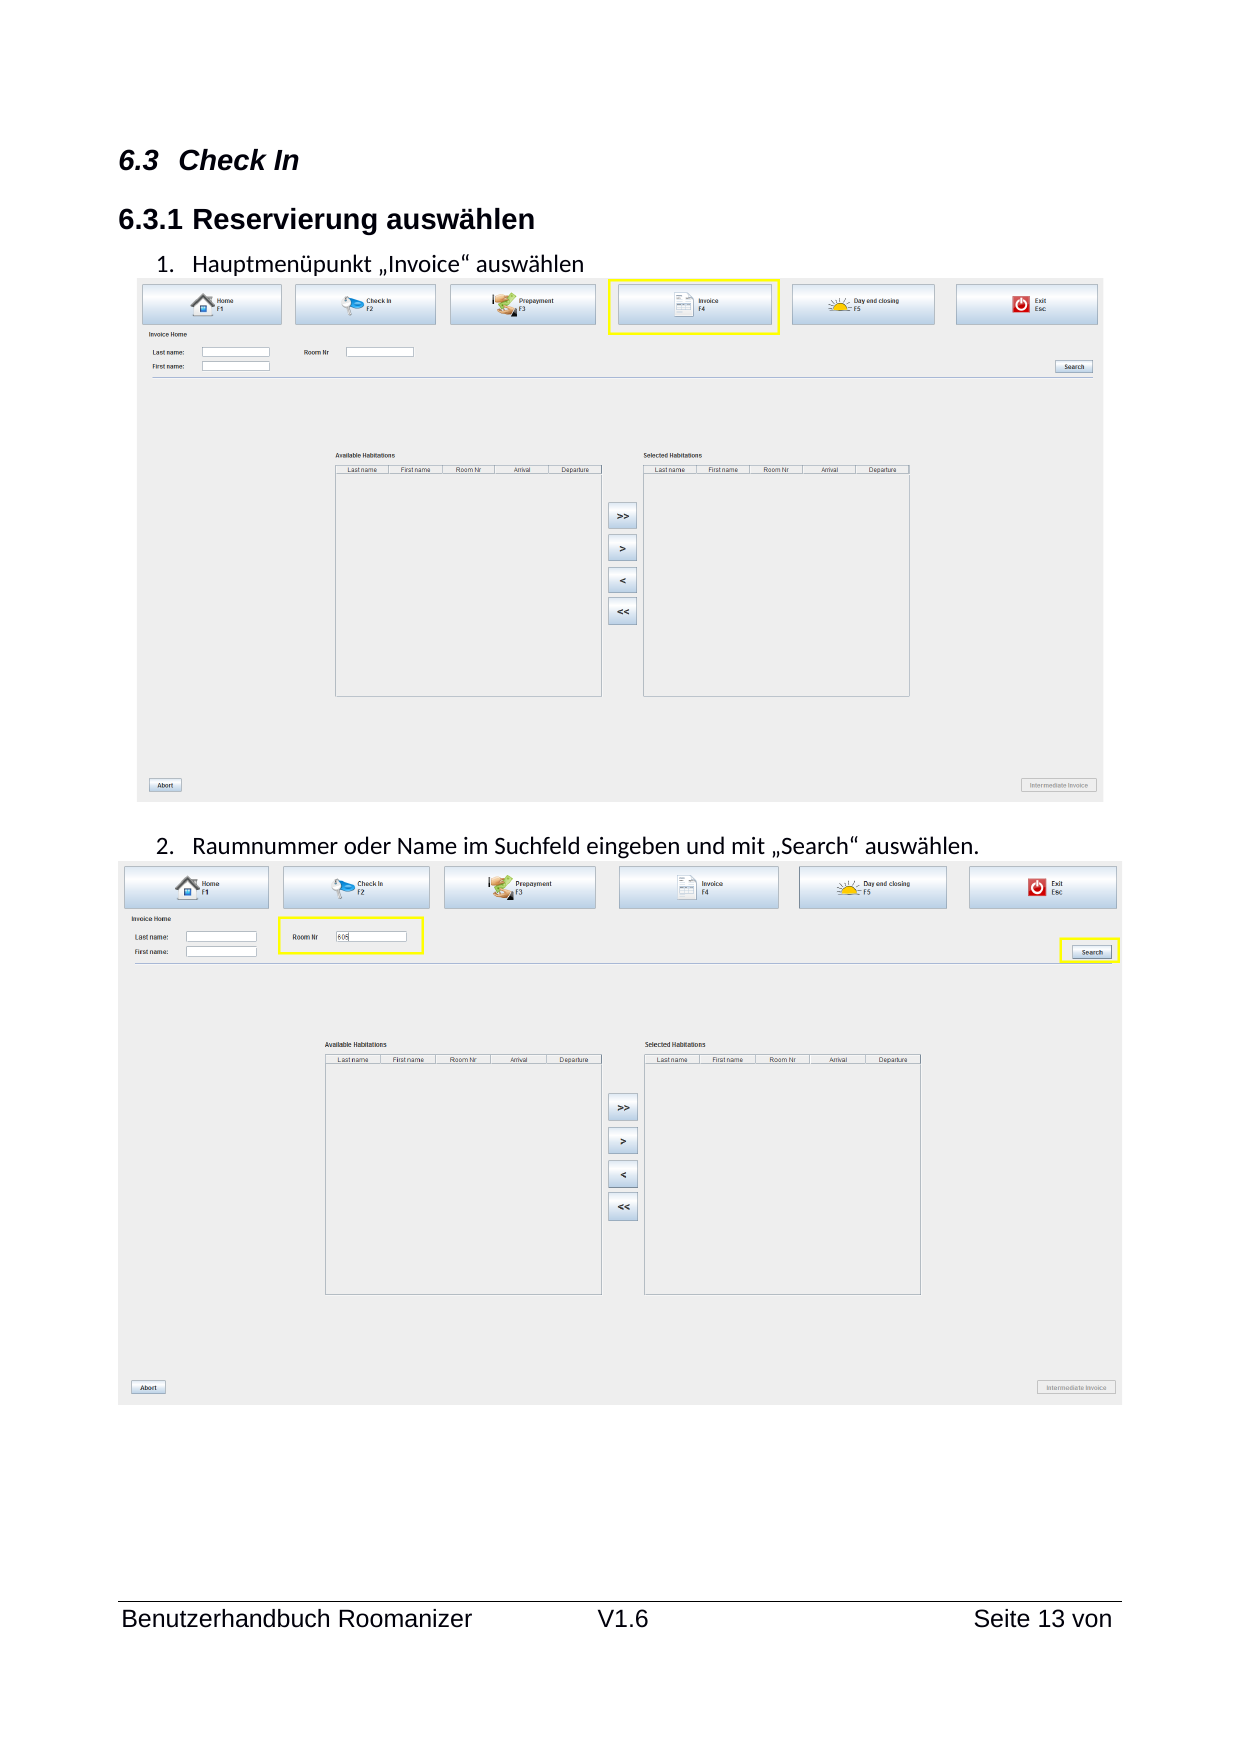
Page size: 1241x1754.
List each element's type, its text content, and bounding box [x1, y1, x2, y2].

list Raumnummer oder Name im Suchfeld eingeben und mit „Search“ auswählen. [156, 830, 1122, 861]
picture [136, 278, 1104, 802]
subtitle 6.3 Check In [118, 143, 1122, 177]
picture [118, 861, 1123, 1405]
list Hauptmenüpunkt „Invoice“ auswählen [156, 248, 1122, 278]
subtitle 6.3.1 Reservierung auswählen [118, 202, 1122, 235]
